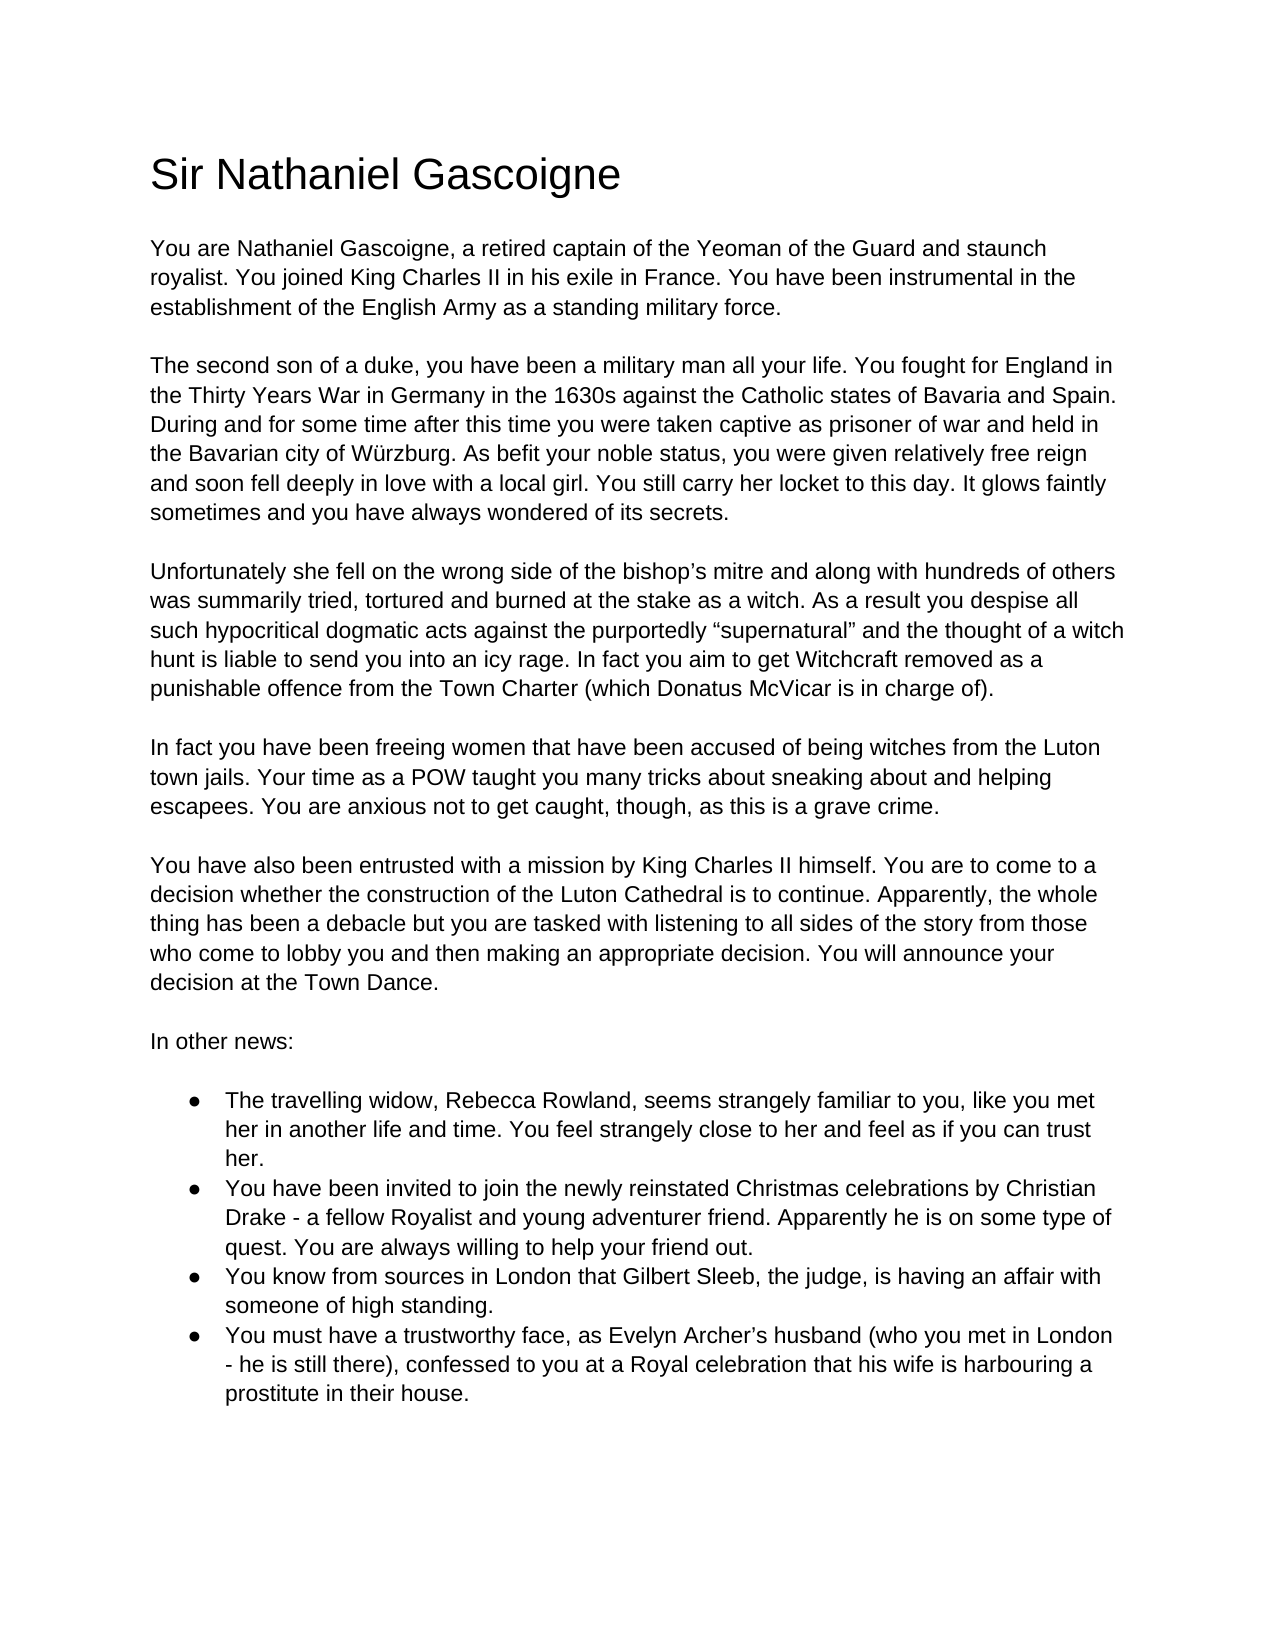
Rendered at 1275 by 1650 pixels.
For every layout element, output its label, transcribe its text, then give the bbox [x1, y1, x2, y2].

list You have been invited to join the newly reinstated Christmas celebrations by Christian Drake - a fellow Royalist and young adventurer friend. Apparently he is on some type of quest. You are always willing to help your friend out. [187, 1176, 1125, 1260]
text In fact you have been freeing women that have been accused of being witches from the Luton town jails. Your time as a POW taught you many tricks about sneaking about and helping escapees. You are anxious not to get caught, though, as this is a grave crime. [150, 735, 1125, 819]
text You have also been entrusted with a mission by King Charles II himself. You are to come to a decision whether the construction of the Luton Cathedral is to continue. Apparently, the whole thing has been a debacle but you are tasked with listening to all sides of the story from those who come to lobby you and then making an appropriate decision. You will announce your decision at the Town Dance. [150, 852, 1125, 996]
text You are Nathaniel Gascoigne, a retired captain of the Yeoman of the Guard and staunch royalist. You joined King Charles II in his exile in France. You have been instrumental in the establishment of the English Army as a standing military force. [150, 236, 1125, 320]
list The travelling widow, Rebecca Rowland, seems strangely familiar to you, like you met her in another life and time. You feel strangely close to her and feel as if you can trust her. [187, 1087, 1125, 1172]
list You must have a trustworthy face, as Evelyn Archer’s husband (who you met in London - he is still there), confessed to you at a Royal celebration that his wife is harbouring a prostitute in their house. [187, 1322, 1125, 1407]
title Sir Nathaniel Gascoigne [150, 150, 1125, 199]
text Unfortunately she fell on the wrong side of the bishop’s mitre and along with hundreds of others was summarily tried, tortured and burned at the stake as a witch. As a result you despise all such hypocritical dogmatic acts against the purportedly “supernatural” and the thought of a witch hunt is liable to send you into an icy rage. In fact you aim to get Witchcraft removed as a punishable offence from the Town Charter (which Donatus McVicar is in charge of). [150, 559, 1125, 702]
text The second son of a duke, you have been a military man all your life. You fought for England in the Thirty Years War in Germany in the 1630s against the Catholic states of Bavaria and Spain. During and for some time after this time you were taken captive as prisoner of war and held in the Bavarian city of Würzburg. As befit your noble status, you were given relatively free reign and soon fell deeply in love with a local girl. You still carry her locket to this day. It glows faintly sometimes and you have always wondered of its secrets. [150, 353, 1125, 526]
text In other news: [150, 1029, 1125, 1054]
list You know from sources in London that Gilbert Sleeb, the judge, is having an affair with someone of high standing. [187, 1264, 1125, 1319]
